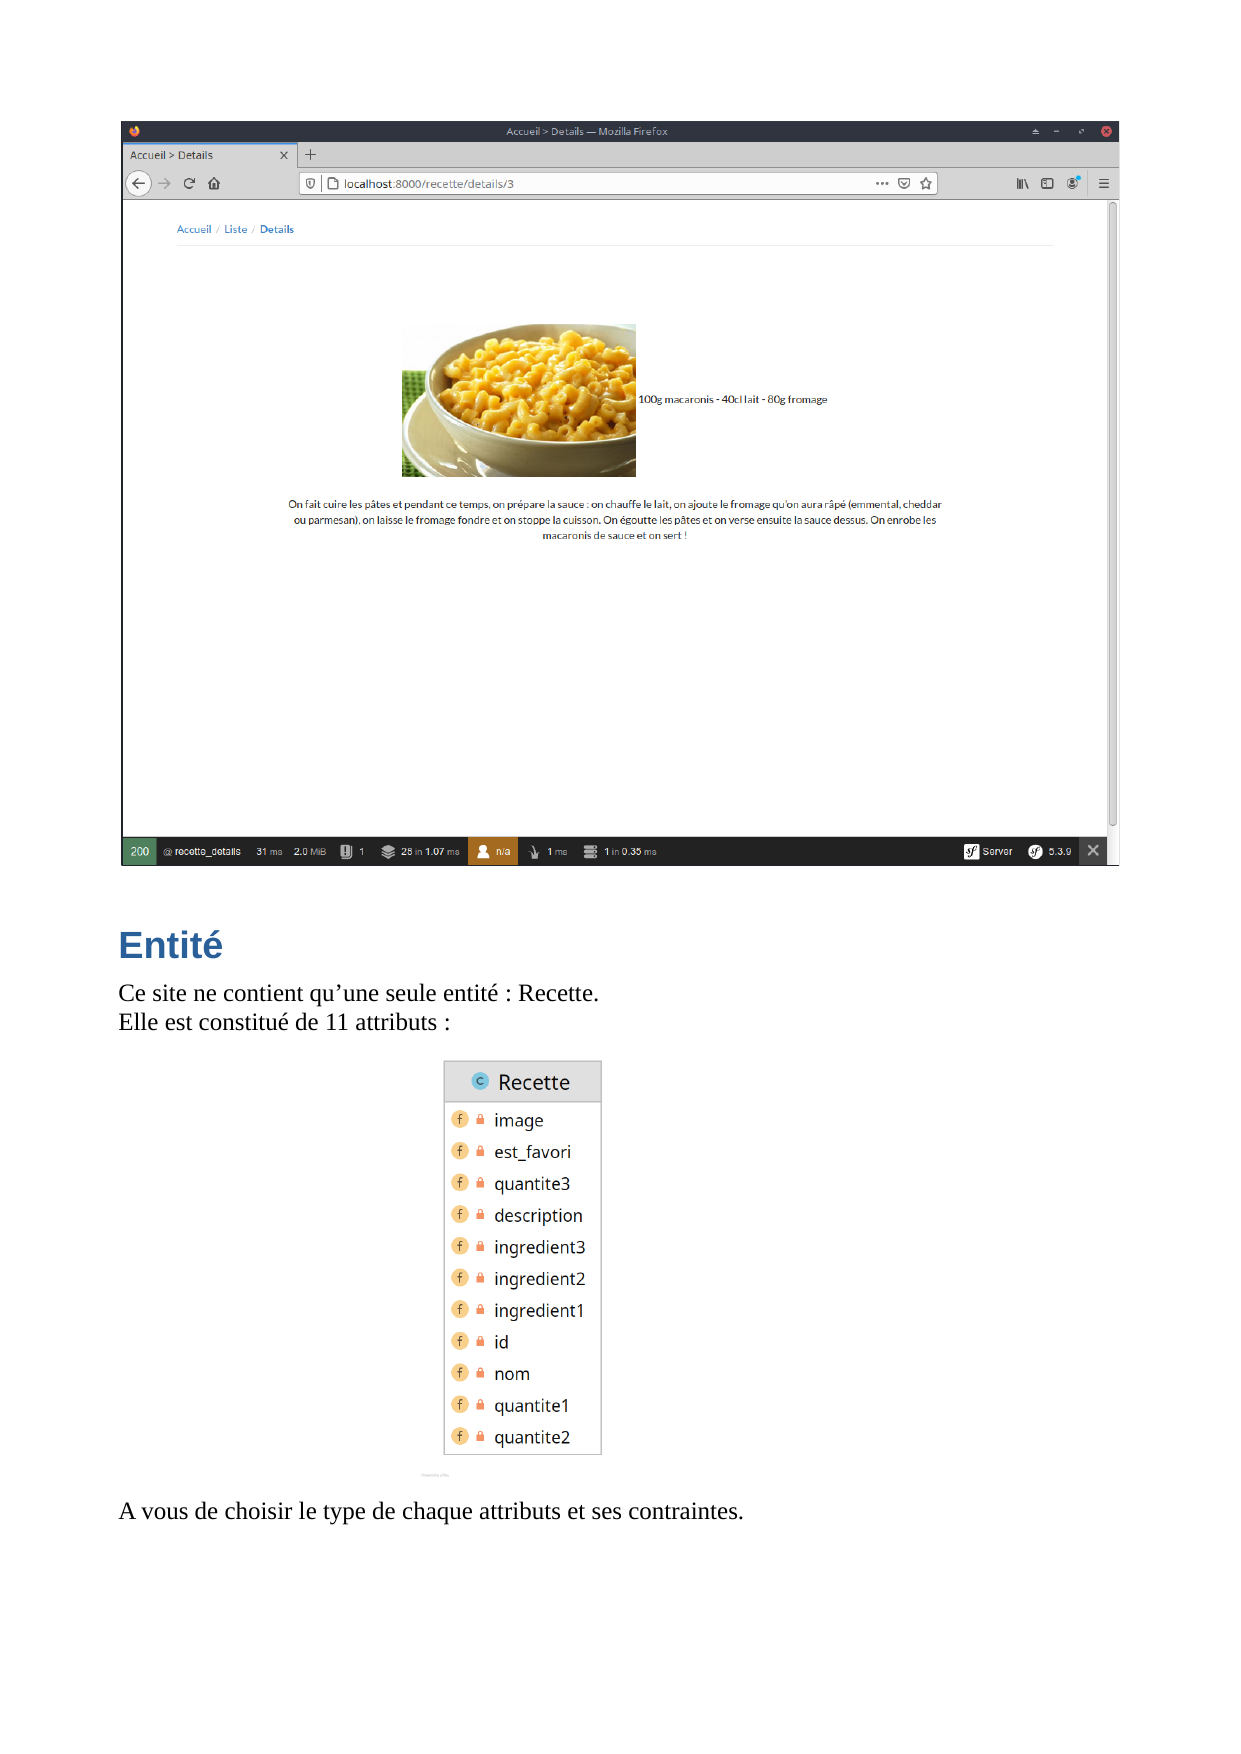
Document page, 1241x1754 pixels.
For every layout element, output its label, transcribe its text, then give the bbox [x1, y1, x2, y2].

picture [418, 1036, 823, 1480]
text A vous de choisir le type de chaque attributs et ses contraintes. [118, 1496, 1122, 1525]
text Ce site ne contient qu’une seule entité : Recette. [118, 978, 1122, 1007]
text Elle est constitué de 11 attributs : [118, 1007, 1122, 1036]
subtitle Entité [118, 922, 1122, 966]
picture [121, 121, 1120, 866]
